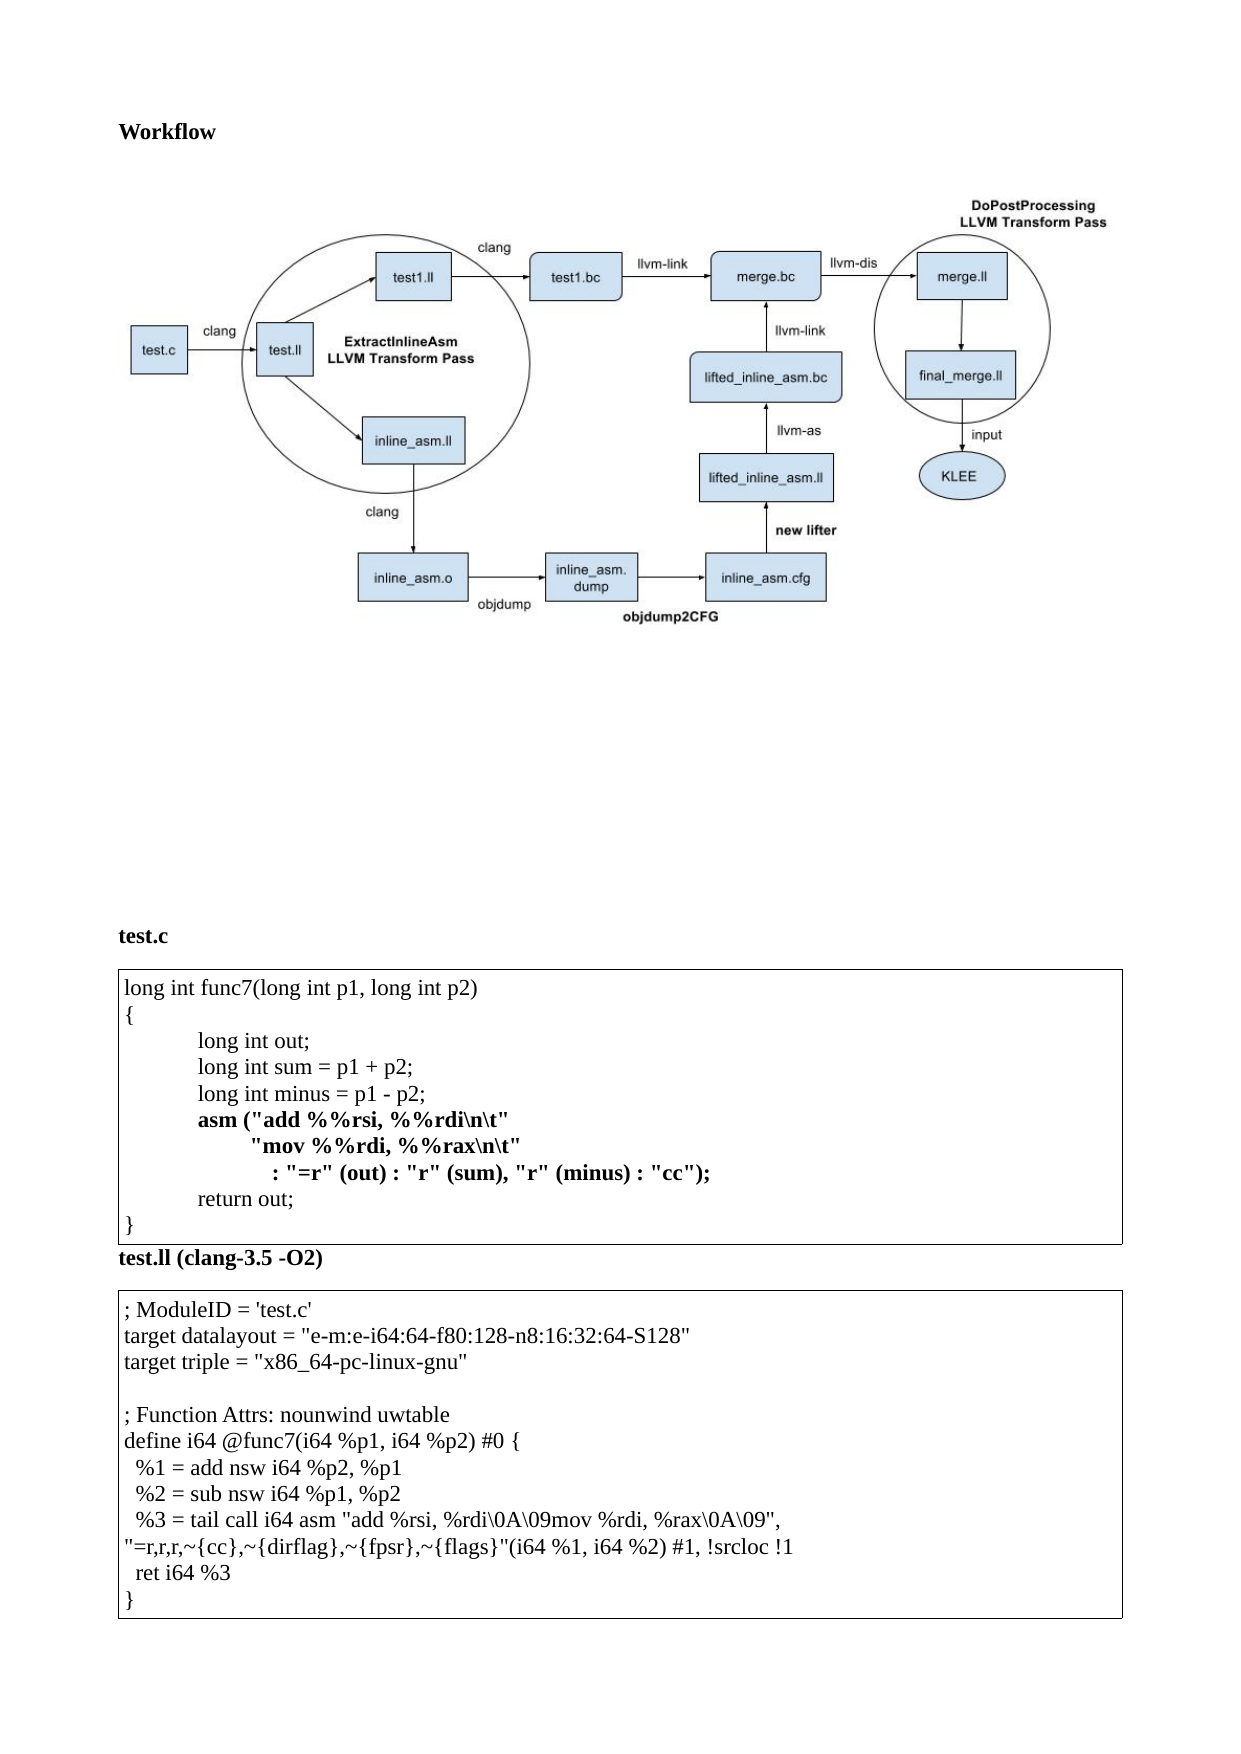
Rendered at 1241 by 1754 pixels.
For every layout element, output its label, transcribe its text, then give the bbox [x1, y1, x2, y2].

table_header ; ModuleID = 'test.c' target datalayout = "e-m:e-i64:64-f80:128-n8:16:32:64-S128" target triple = "x86_64-pc-linux-gnu" ; Function Attrs: nounwind uwtable define i64 @func7(i64 %p1, i64 %p2) #0 { %1 = add nsw i64 %p2, %p1 %2 = sub nsw i64 %p1, %p2 %3 = tail call i64 asm "add %rsi, %rdi\0A\09mov %rdi, %rax\0A\09", "=r,r,r,~{cc},~{dirflag},~{fpsr},~{flags}"(i64 %1, i64 %2) #1, !srcloc !1 ret i64 %3 } [119, 1291, 1122, 1618]
text Workflow [118, 118, 1122, 144]
text test.ll (clang-3.5 -O2) [118, 1245, 1122, 1270]
picture [118, 164, 1123, 918]
table_header long int func7(long int p1, long int p2) { long int out; long int sum = p1 + p2; long int minus = p1 - p2; asm ("add %%rsi, %%rdi\n\t" "mov %%rdi, %%rax\n\t" : "=r" (out) : "r" (sum), "r" (minus) : "cc"); return out; } [119, 970, 1122, 1244]
text test.c [118, 918, 1122, 949]
